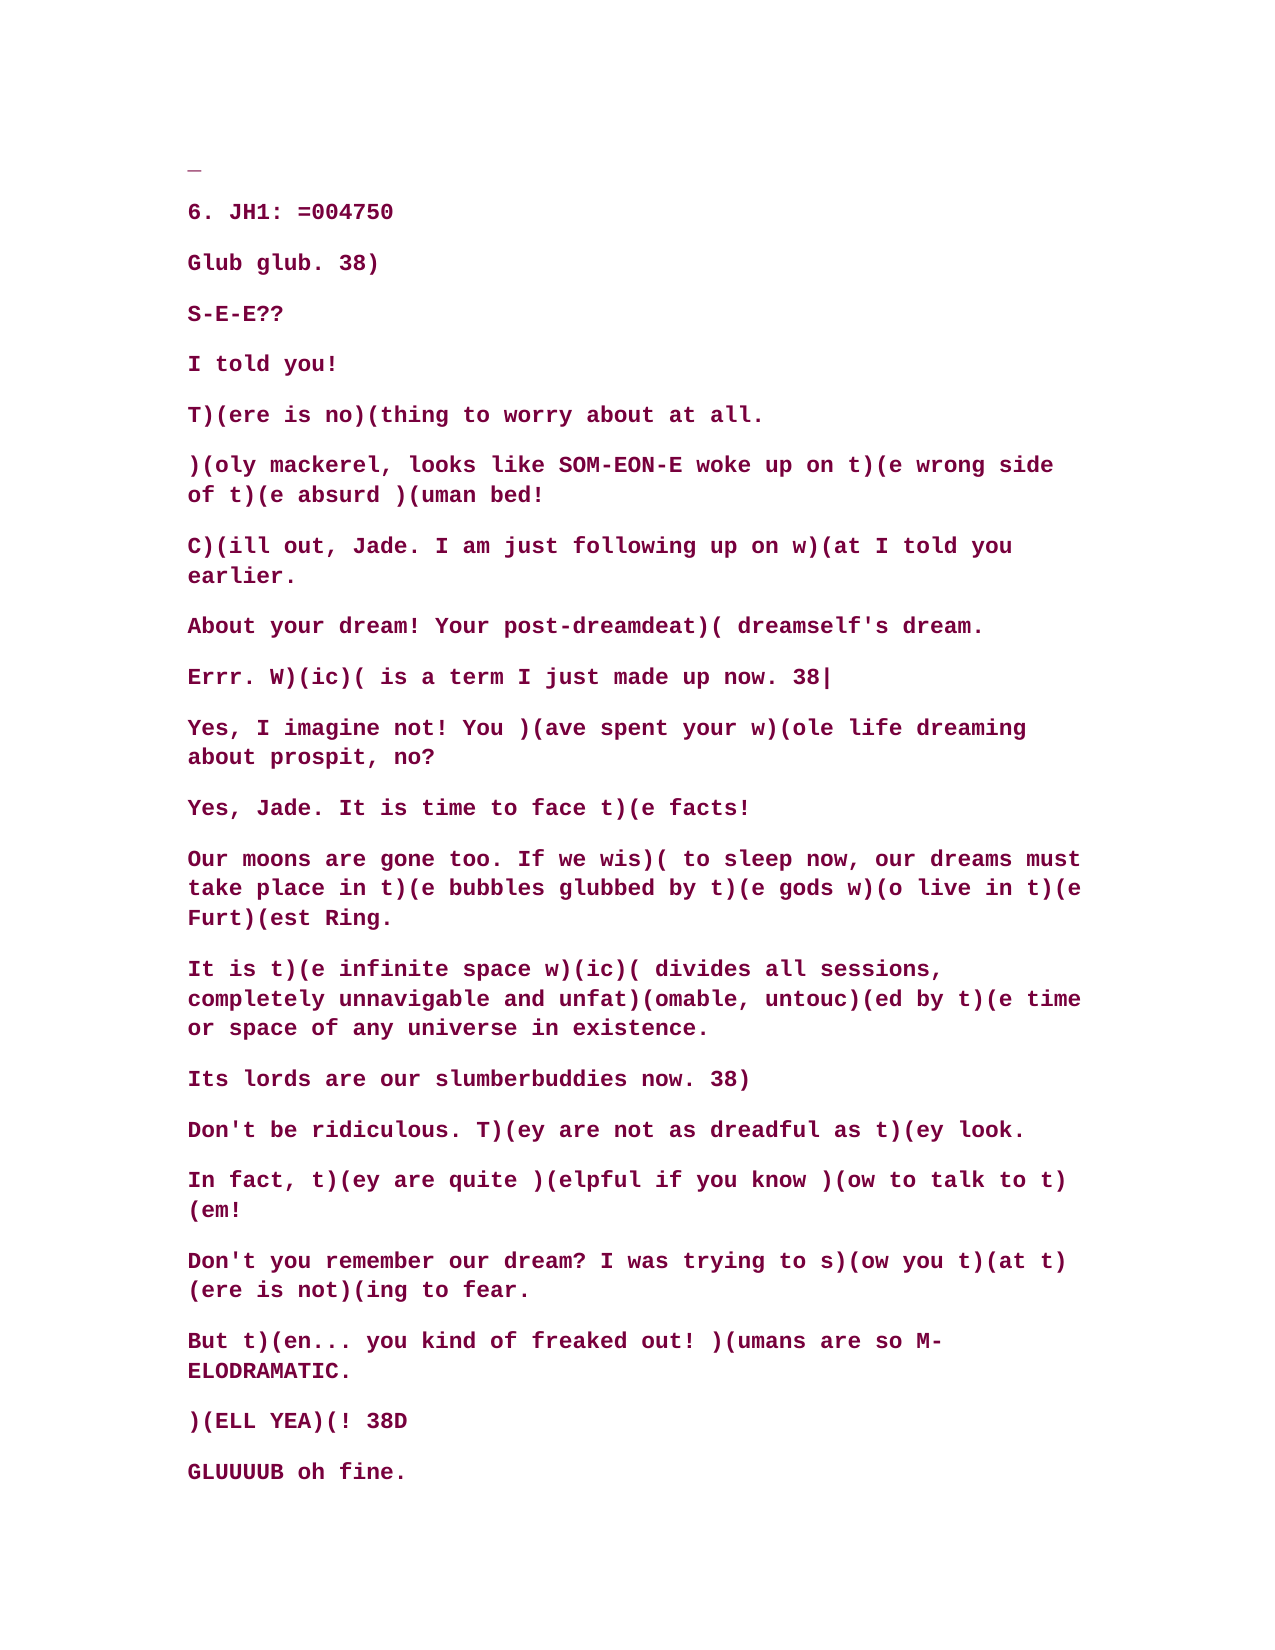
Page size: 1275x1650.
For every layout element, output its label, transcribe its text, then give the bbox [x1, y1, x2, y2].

text Yes, I imagine not! You )(ave spent your w)(ole life dreaming about prospit, no? [187, 716, 1087, 772]
text Errr. W)(ic)( is a term I just made up now. 38| [187, 665, 1087, 691]
text In fact, t)(ey are quite )(elpful if you know )(ow to talk to t)(em! [187, 1168, 1087, 1224]
text )(oly mackerel, looks like SOM-EON-E woke up on t)(e wrong side of t)(e absurd )(uman bed! [187, 454, 1087, 509]
text Don't you remember our dream? I was trying to s)(ow you t)(at t)(ere is not)(ing to fear. [187, 1249, 1087, 1305]
text I told you! [187, 352, 1087, 378]
text 6. JH1: =004750 [187, 201, 1087, 227]
text Its lords are our slumberbuddies now. 38) [187, 1067, 1087, 1093]
text Yes, Jade. It is time to face t)(e facts! [187, 796, 1087, 822]
text )(ELL YEA)(! 38D [187, 1410, 1087, 1436]
text T)(ere is no)(thing to worry about at all. [187, 403, 1087, 429]
text GLUUUUB oh fine. [187, 1460, 1087, 1486]
text Our moons are gone too. If we wis)( to sleep now, our dreams must take place in t)(e bubbles glubbed by t)(e gods w)(o live in t)(e Furt)(est Ring. [187, 847, 1087, 932]
text Don't be ridiculous. T)(ey are not as dreadful as t)(ey look. [187, 1118, 1087, 1144]
text _ [187, 150, 1087, 176]
text Glub glub. 38) [187, 251, 1087, 277]
text C)(ill out, Jade. I am just following up on w)(at I told you earlier. [187, 534, 1087, 590]
text But t)(en... you kind of freaked out! )(umans are so M-ELODRAMATIC. [187, 1329, 1087, 1385]
text S-E-E?? [187, 302, 1087, 328]
text It is t)(e infinite space w)(ic)( divides all sessions, completely unnavigable and unfat)(omable, untouc)(ed by t)(e time or space of any universe in existence. [187, 957, 1087, 1043]
text About your dream! Your post-dreamdeat)( dreamself's dream. [187, 614, 1087, 641]
